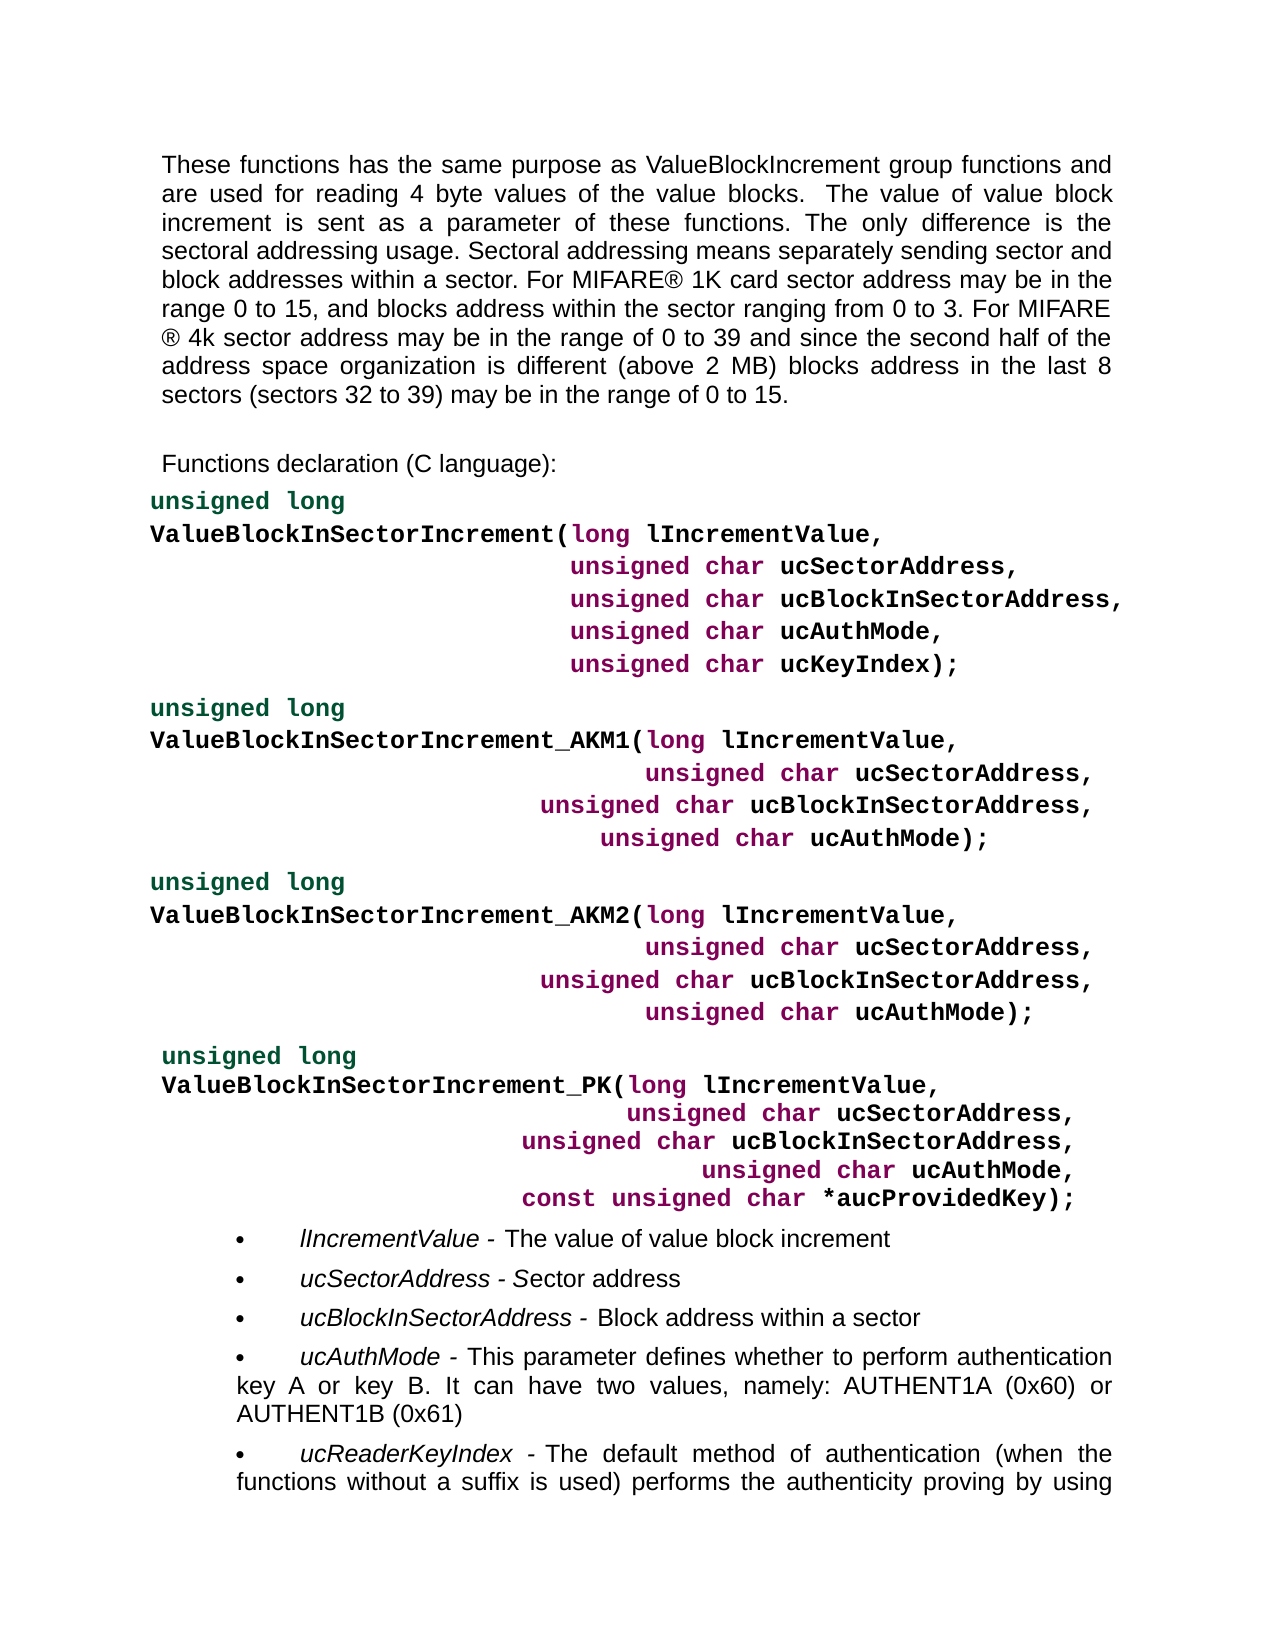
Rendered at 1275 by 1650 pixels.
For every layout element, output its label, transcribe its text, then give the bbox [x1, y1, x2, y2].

list ucAuthMode - This parameter defines whether to perform authentication key A or key B. It can have two values, namely: AUTHENT1A (0x60) or AUTHENT1B (0x61) [236, 1342, 1114, 1428]
text unsigned long ValueBlockInSectorIncrement_AKM1(long lIncrementValue, unsigned char ucSectorAddress, unsigned char ucBlockInSectorAddress, unsigned char ucAuthMode); [150, 695, 1125, 854]
text unsigned long ValueBlockInSectorIncrement_AKM2(long lIncrementValue, unsigned char ucSectorAddress, unsigned char ucBlockInSectorAddress, unsigned char ucAuthMode); [150, 870, 1125, 1028]
list ucBlockInSectorAddress - Block address within a sector [236, 1303, 1114, 1331]
list ucSectorAddress - Sector address [236, 1263, 1114, 1292]
text These functions has the same purpose as ValueBlockIncrement group functions and are used for reading 4 byte values of the value blocks. The value of value block increment is sent as a parameter of these functions. The only difference is the sectoral addressing usage. Sectoral addressing means separately sending sector and block addresses within a sector. For MIFARE® 1K card sector address may be in the range 0 to 15, and blocks address within the sector ranging from 0 to 3. For MIFARE ® 4k sector address may be in the range of 0 to 39 and since the second half of the address space organization is different (above 2 MB) blocks address in the last 8 sectors (sectors 32 to 39) may be in the range of 0 to 15. [161, 150, 1114, 409]
list ucReaderKeyIndex - The default method of authentication (when the functions without a suffix is used) performs the authenticity proving by using the selected key index from the reader. In the linear address mode it applies to all sectors for writing [236, 1438, 1114, 1496]
list lIncrementValue - The value of value block increment [236, 1224, 1114, 1253]
text Functions declaration (C language): [161, 449, 1114, 478]
text unsigned long ValueBlockInSectorIncrement(long lIncrementValue, unsigned char ucSectorAddress, unsigned char ucBlockInSectorAddress, unsigned char ucAuthMode, unsigned char ucKeyIndex); [150, 489, 1125, 679]
text unsigned long ValueBlockInSectorIncrement_PK(long lIncrementValue, unsigned char ucSectorAddress, unsigned char ucBlockInSectorAddress, unsigned char ucAuthMode, const unsigned char *aucProvidedKey); [161, 1044, 1114, 1214]
